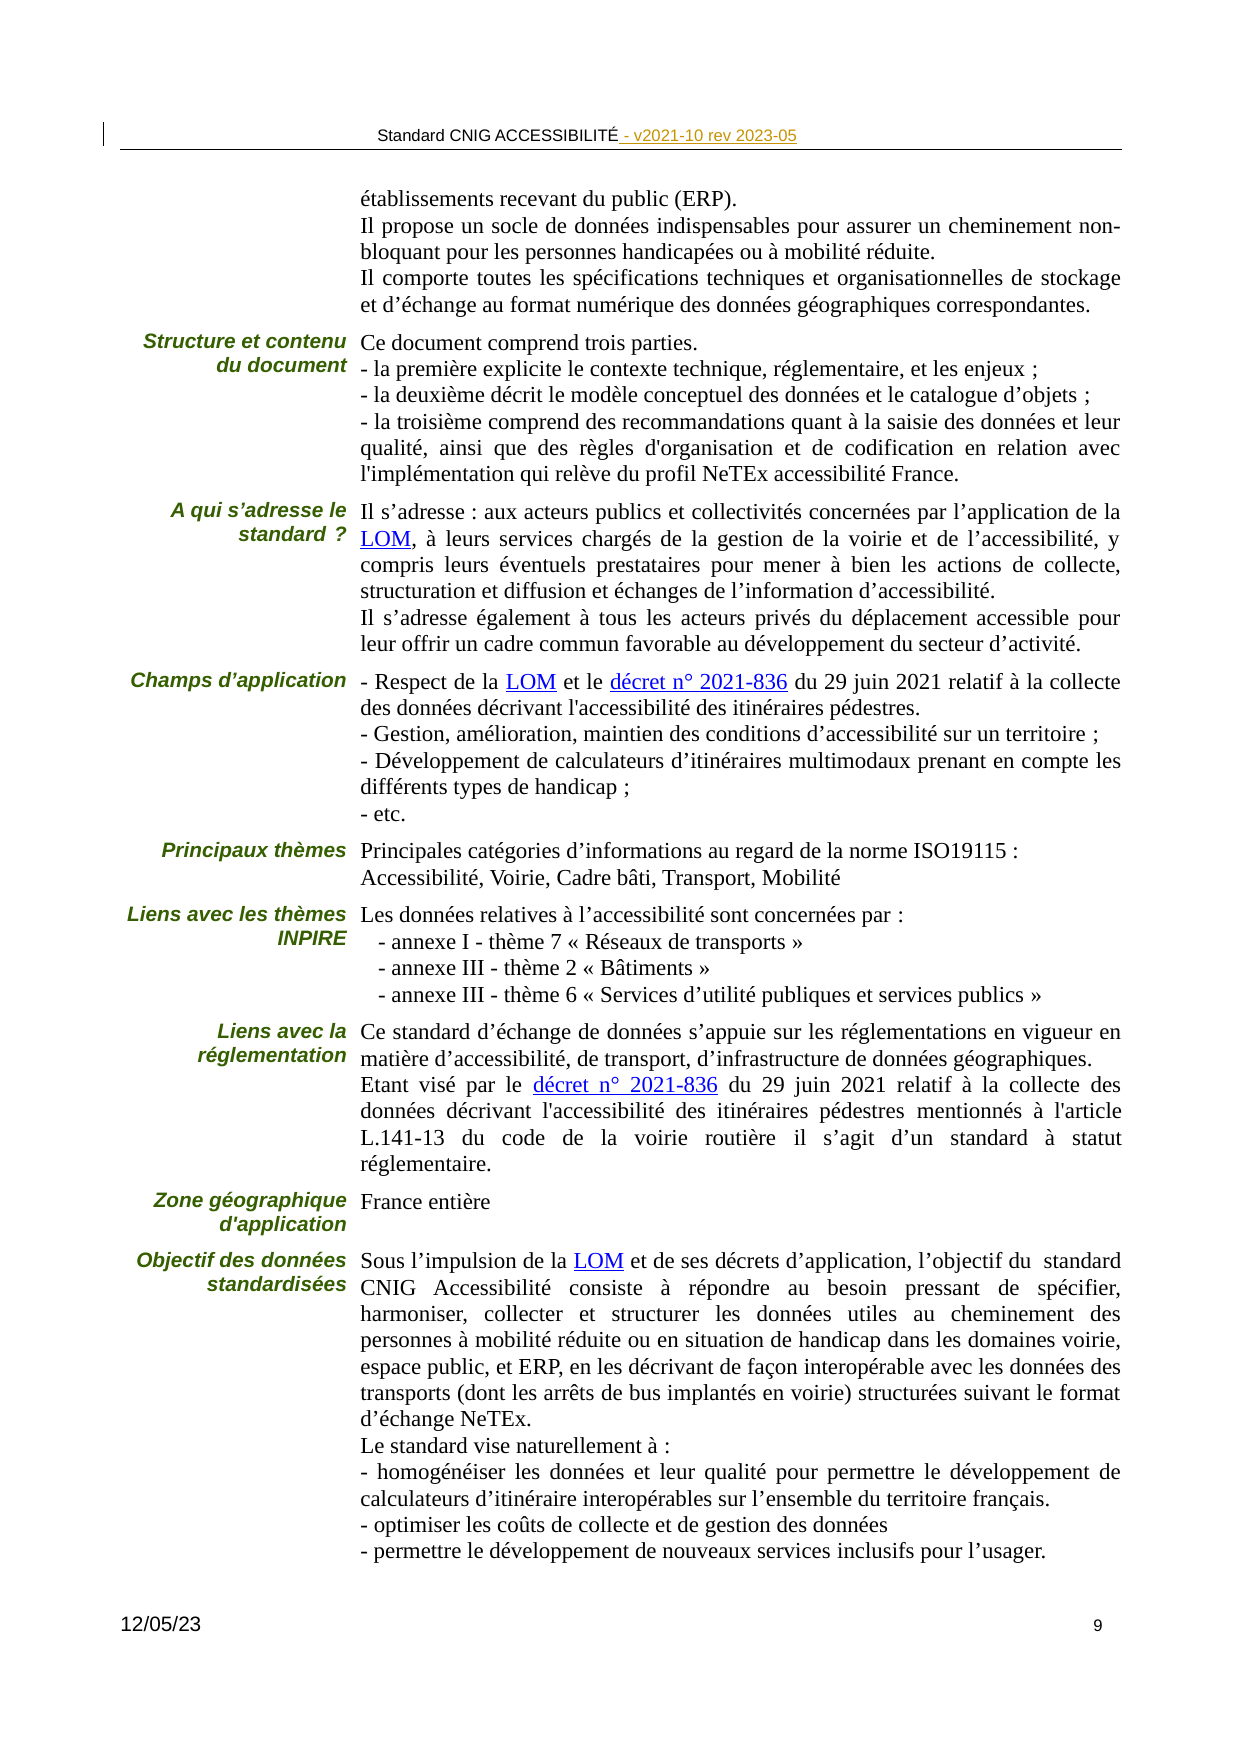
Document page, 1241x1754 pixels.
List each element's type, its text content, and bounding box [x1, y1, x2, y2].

table_cell A qui s’adresse le standard ? [118, 493, 354, 662]
table_cell Liens avec les thèmes INPIRE [118, 896, 354, 1013]
table_cell établissements recevant du public (ERP). Il propose un socle de données indispensables pour assurer un cheminement non-bloquant pour les personnes handicapées ou à mobilité réduite. Il comporte toutes les spécifications techniques et organisationnelles de stockage et d’échange au format numérique des données géographiques correspondantes. [354, 180, 1122, 323]
table_cell Ce document comprend trois parties. - la première explicite le contexte technique, réglementaire, et les enjeux ; - la deuxième décrit le modèle conceptuel des données et le catalogue d’objets ; - la troisième comprend des recommandations quant à la saisie des données et leur qualité, ainsi que des règles d'organisation et de codification en relation avec l'implémentation qui relève du profil NeTEx accessibilité France. [354, 323, 1122, 492]
table_cell [118, 180, 354, 323]
table_cell Principales catégories d’informations au regard de la norme ISO19115 : Accessibilité, Voirie, Cadre bâti, Transport, Mobilité [354, 832, 1122, 896]
table_cell Objectif des données standardisées [118, 1242, 354, 1569]
table_cell Liens avec la réglementation [118, 1013, 354, 1182]
table_cell Il s’adresse : aux acteurs publics et collectivités concernées par l’application de la LOM, à leurs services chargés de la gestion de la voirie et de l’accessibilité, y compris leurs éventuels prestataires pour mener à bien les actions de collecte, structuration et diffusion et échanges de l’information d’accessibilité. Il s’adresse également à tous les acteurs privés du déplacement accessible pour leur offrir un cadre commun favorable au développement du secteur d’activité. [354, 493, 1122, 662]
table_cell France entière [354, 1182, 1122, 1242]
table_cell Ce standard d’échange de données s’appuie sur les réglementations en vigueur en matière d’accessibilité, de transport, d’infrastructure de données géographiques. Etant visé par le décret n° 2021-836 du 29 juin 2021 relatif à la collecte des données décrivant l'accessibilité des itinéraires pédestres mentionnés à l'article L.141-13 du code de la voirie routière il s’agit d’un standard à statut réglementaire. [354, 1013, 1122, 1182]
table_cell Principaux thèmes [118, 832, 354, 896]
table_cell Les données relatives à l’accessibilité sont concernées par : - annexe I - thème 7 « Réseaux de transports » - annexe III - thème 2 « Bâtiments » - annexe III - thème 6 « Services d’utilité publiques et services publics » [354, 896, 1122, 1013]
table_cell Champs d’application [118, 662, 354, 832]
table_cell Structure et contenu du document [118, 323, 354, 492]
table_cell Sous l’impulsion de la LOM et de ses décrets d’application, l’objectif du standard CNIG Accessibilité consiste à répondre au besoin pressant de spécifier, harmoniser, collecter et structurer les données utiles au cheminement des personnes à mobilité réduite ou en situation de handicap dans les domaines voirie, espace public, et ERP, en les décrivant de façon interopérable avec les données des transports (dont les arrêts de bus implantés en voirie) structurées suivant le format d’échange NeTEx. Le standard vise naturellement à : - homogénéiser les données et leur qualité pour permettre le développement de calculateurs d’itinéraire interopérables sur l’ensemble du territoire français. - optimiser les coûts de collecte et de gestion des données - permettre le développement de nouveaux services inclusifs pour l’usager. [354, 1242, 1122, 1569]
table_cell - Respect de la LOM et le décret n° 2021-836 du 29 juin 2021 relatif à la collecte des données décrivant l'accessibilité des itinéraires pédestres. - Gestion, amélioration, maintien des conditions d’accessibilité sur un territoire ; - Développement de calculateurs d’itinéraires multimodaux prenant en compte les différents types de handicap ; - etc. [354, 662, 1122, 832]
table_cell Zone géographique d'application [118, 1182, 354, 1242]
